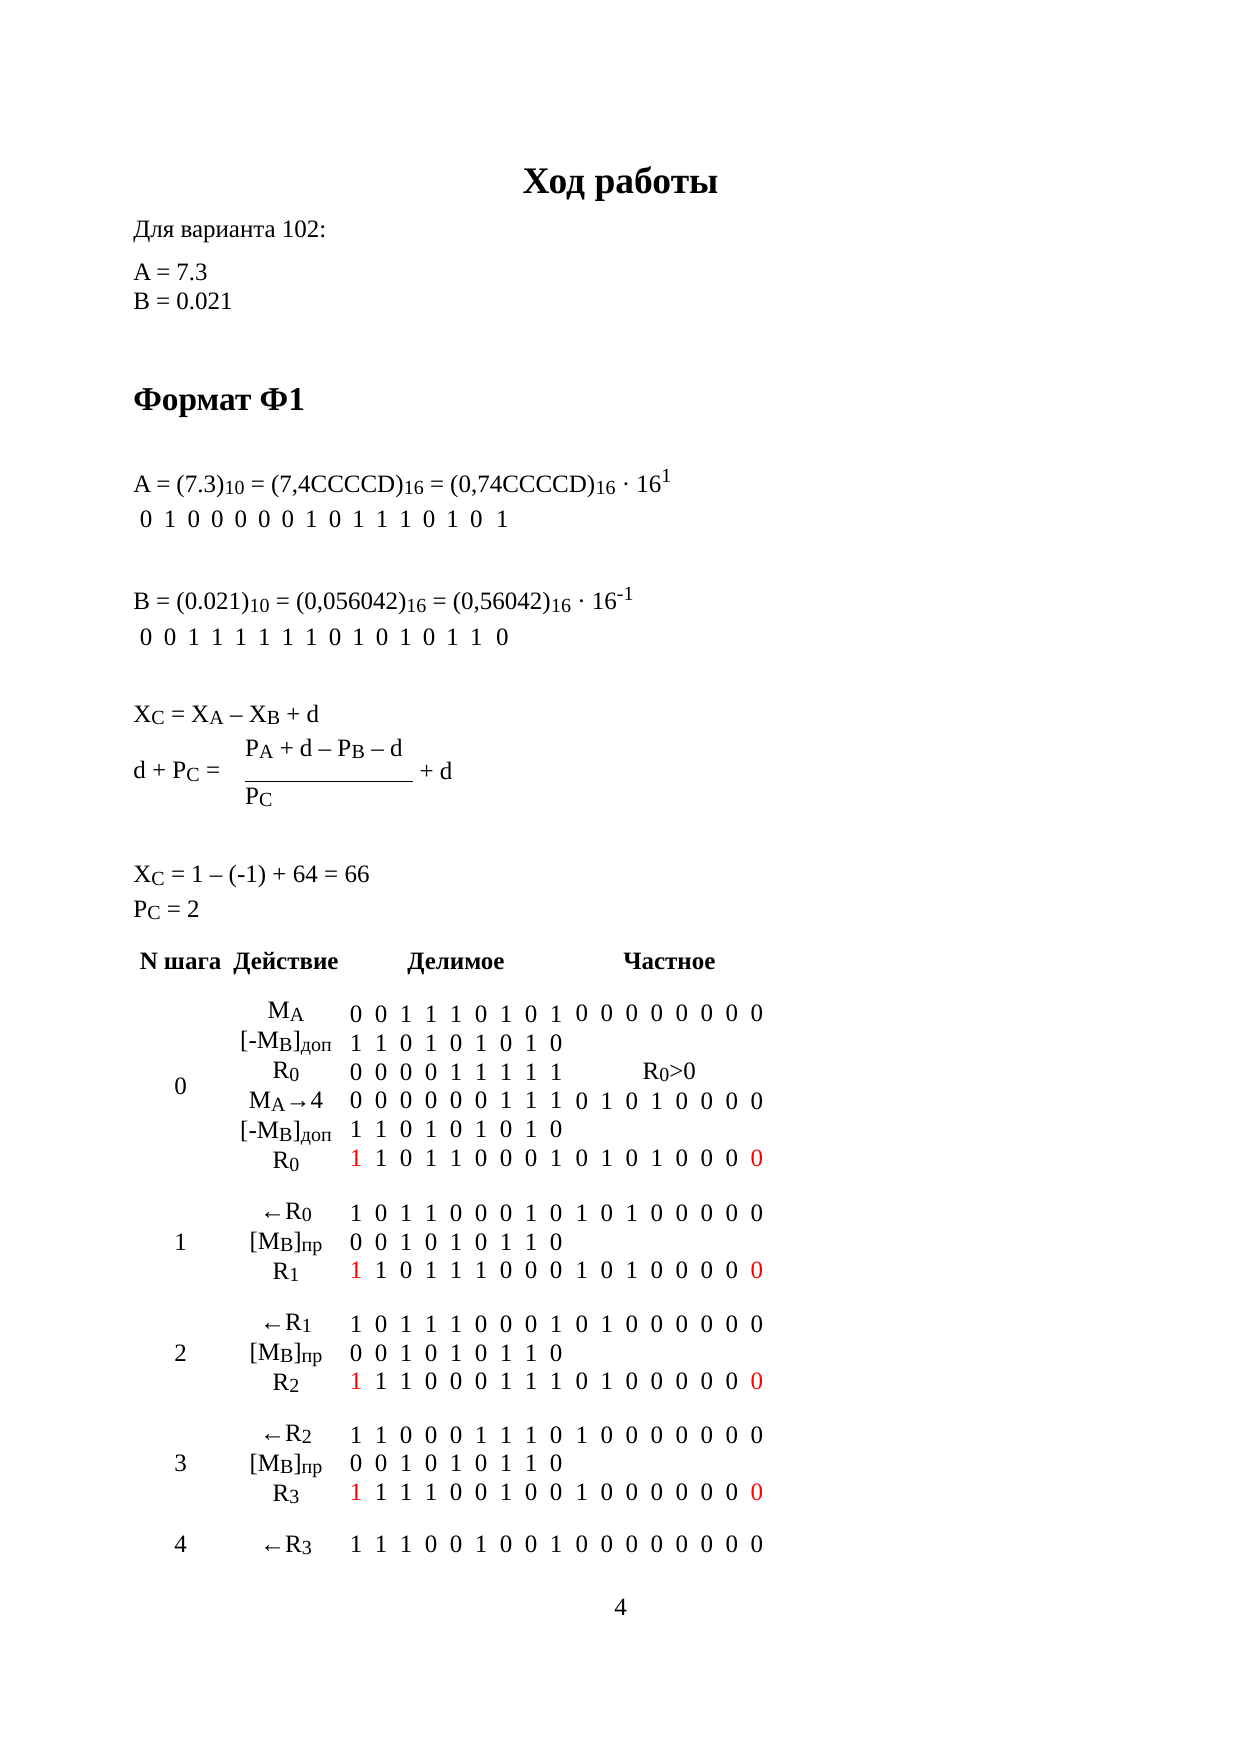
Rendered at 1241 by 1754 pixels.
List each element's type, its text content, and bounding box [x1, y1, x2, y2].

table_header 1 [300, 622, 323, 665]
table_cell 0 0 1 1 1 0 1 0 1 1 1 0 1 0 1 0 1 0 0 0 0 0 1 1 1 1 1 0 0 0 0 0 0 1 1 1 1 1 0 1 0 1 0 1 0 1 1 0 1 1 0 0 0 1 [344, 993, 567, 1193]
subtitle Ход работы [133, 158, 1107, 201]
subtitle Формат Ф1 [133, 379, 1107, 418]
table_header 1 [158, 504, 182, 548]
table_header 0 [182, 504, 205, 548]
table_cell ←R2 [MB]пр R3 [228, 1415, 344, 1526]
table_header 0 [417, 504, 441, 548]
table_header Частное [568, 943, 771, 992]
table_cell ←R1 [MB]пр R2 [228, 1304, 344, 1415]
text A = 7.3 B = 0.021 [133, 257, 1107, 344]
table_header 1 [347, 504, 370, 548]
table_header 0 [158, 622, 182, 665]
table_header 0 [370, 622, 394, 665]
table_cell 1 0 1 1 1 0 0 0 1 0 0 1 0 1 0 1 1 0 1 1 1 0 0 0 1 1 1 [344, 1304, 567, 1415]
text Для варианта 102: [133, 214, 1107, 242]
table_header 1 [182, 622, 205, 665]
table_header 1 [276, 622, 299, 665]
table_cell 0 [133, 993, 227, 1193]
table_header 1 [394, 504, 417, 548]
table_cell 3 [133, 1415, 227, 1526]
table_header 1 [229, 622, 252, 665]
table_cell 4 [133, 1526, 227, 1562]
table_header d + PC = [133, 733, 245, 826]
table_cell 1 0 1 1 0 0 0 1 0 0 0 1 0 1 0 1 1 0 1 1 0 1 1 1 0 0 0 [344, 1193, 567, 1304]
table_header 0 [253, 504, 276, 548]
table_header 1 [370, 504, 394, 548]
table_header 0 [323, 504, 347, 548]
table_cell 1 0 0 0 0 0 0 0 1 0 0 0 0 0 0 0 [568, 1415, 771, 1526]
table_header 1 [253, 622, 276, 665]
table_header 0 [229, 504, 252, 548]
table_cell 1 1 1 0 0 1 0 0 1 [344, 1526, 567, 1562]
text A = (7.3)10 = (7,4CCCCD)16 = (0,74CCCCD)16 · 161 [133, 430, 1107, 499]
table_header Действие [228, 943, 344, 992]
table_header 0 [323, 622, 347, 665]
table_header 0 [488, 622, 516, 665]
table_header 0 [205, 504, 229, 548]
text XC = XA – XB + d [133, 665, 1107, 729]
table_cell PC [245, 782, 413, 826]
table_header 0 [276, 504, 299, 548]
table_cell 0 0 0 0 0 0 0 0 R0>0 0 1 0 1 0 0 0 0 0 1 0 1 0 0 0 0 [568, 993, 771, 1193]
table_header + d [413, 733, 468, 826]
table_cell 0 1 0 0 0 0 0 0 0 1 0 0 0 0 0 0 [568, 1304, 771, 1415]
table_header 0 [464, 504, 488, 548]
table_header N шага [133, 943, 227, 992]
table_header 0 [417, 622, 441, 665]
table_header 1 [488, 504, 516, 548]
table_header 1 [464, 622, 488, 665]
table_header 1 [347, 622, 370, 665]
table_header 1 [300, 504, 323, 548]
table_header 0 [133, 504, 158, 548]
table_cell ←R0 [MB]пр R1 [228, 1193, 344, 1304]
table_header 1 [205, 622, 229, 665]
table_header 1 [441, 504, 464, 548]
table_header PA + d – PB – d [245, 733, 413, 781]
table_header 1 [441, 622, 464, 665]
text B = (0.021)10 = (0,056042)16 = (0,56042)16 · 16-1 [133, 548, 1107, 616]
table_header 1 [394, 622, 417, 665]
table_cell MA [-MB]доп R0 MA→4 [-MB]доп R0 [228, 993, 344, 1193]
table_cell ←R3 [228, 1526, 344, 1562]
table_cell 1 0 1 0 0 0 0 0 1 0 1 0 0 0 0 0 [568, 1193, 771, 1304]
table_cell 2 [133, 1304, 227, 1415]
table_cell 1 1 0 0 0 1 1 1 0 0 0 1 0 1 0 1 1 0 1 1 1 1 0 0 1 0 0 [344, 1415, 567, 1526]
text XC = 1 – (-1) + 64 = 66 PC = 2 [133, 826, 1107, 924]
table_header 0 [133, 622, 158, 665]
table_header Делимое [344, 943, 567, 992]
table_cell 0 0 0 0 0 0 0 0 [568, 1526, 771, 1562]
table_cell 1 [133, 1193, 227, 1304]
